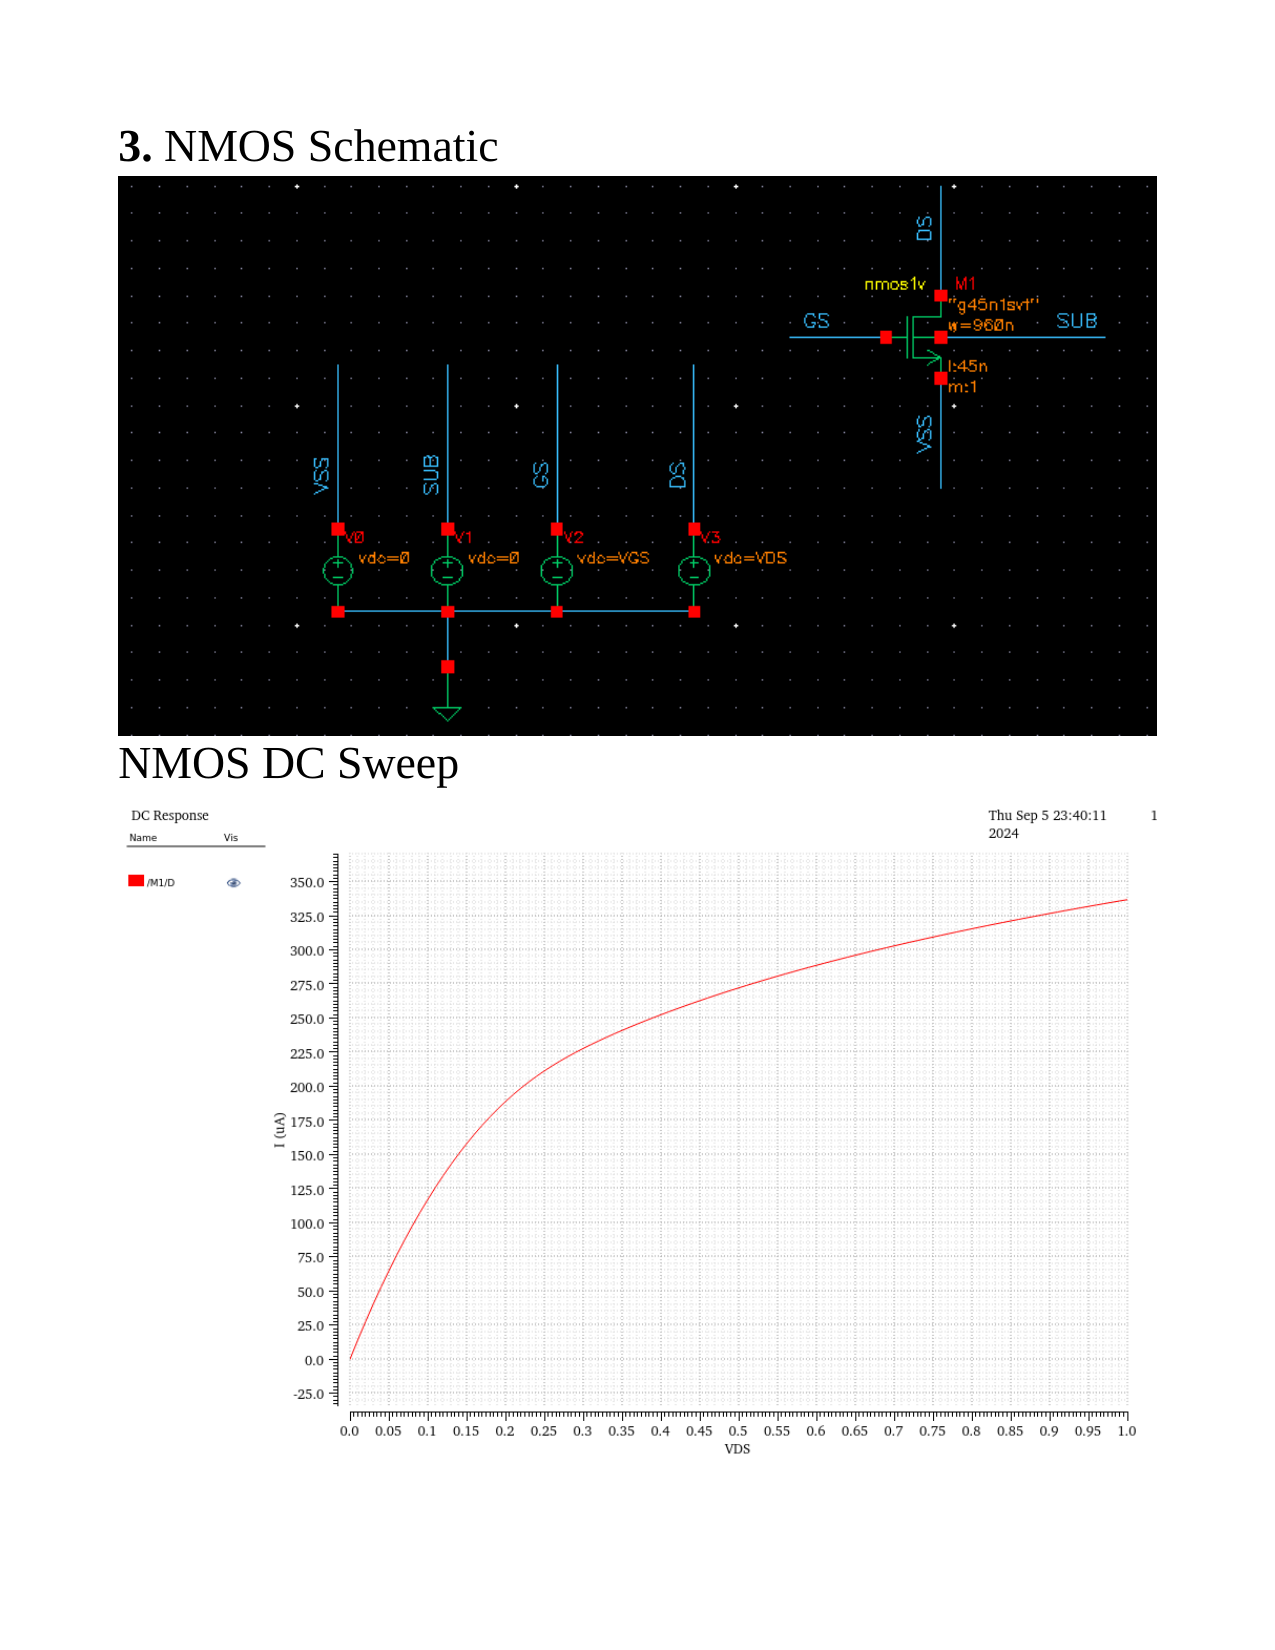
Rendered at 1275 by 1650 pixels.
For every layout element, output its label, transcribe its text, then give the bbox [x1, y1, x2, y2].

text 3. NMOS Schematic [118, 118, 1157, 171]
picture [118, 176, 1157, 736]
text [118, 171, 1157, 176]
picture [121, 797, 1161, 1463]
text NMOS DC Sweep [118, 736, 1157, 788]
